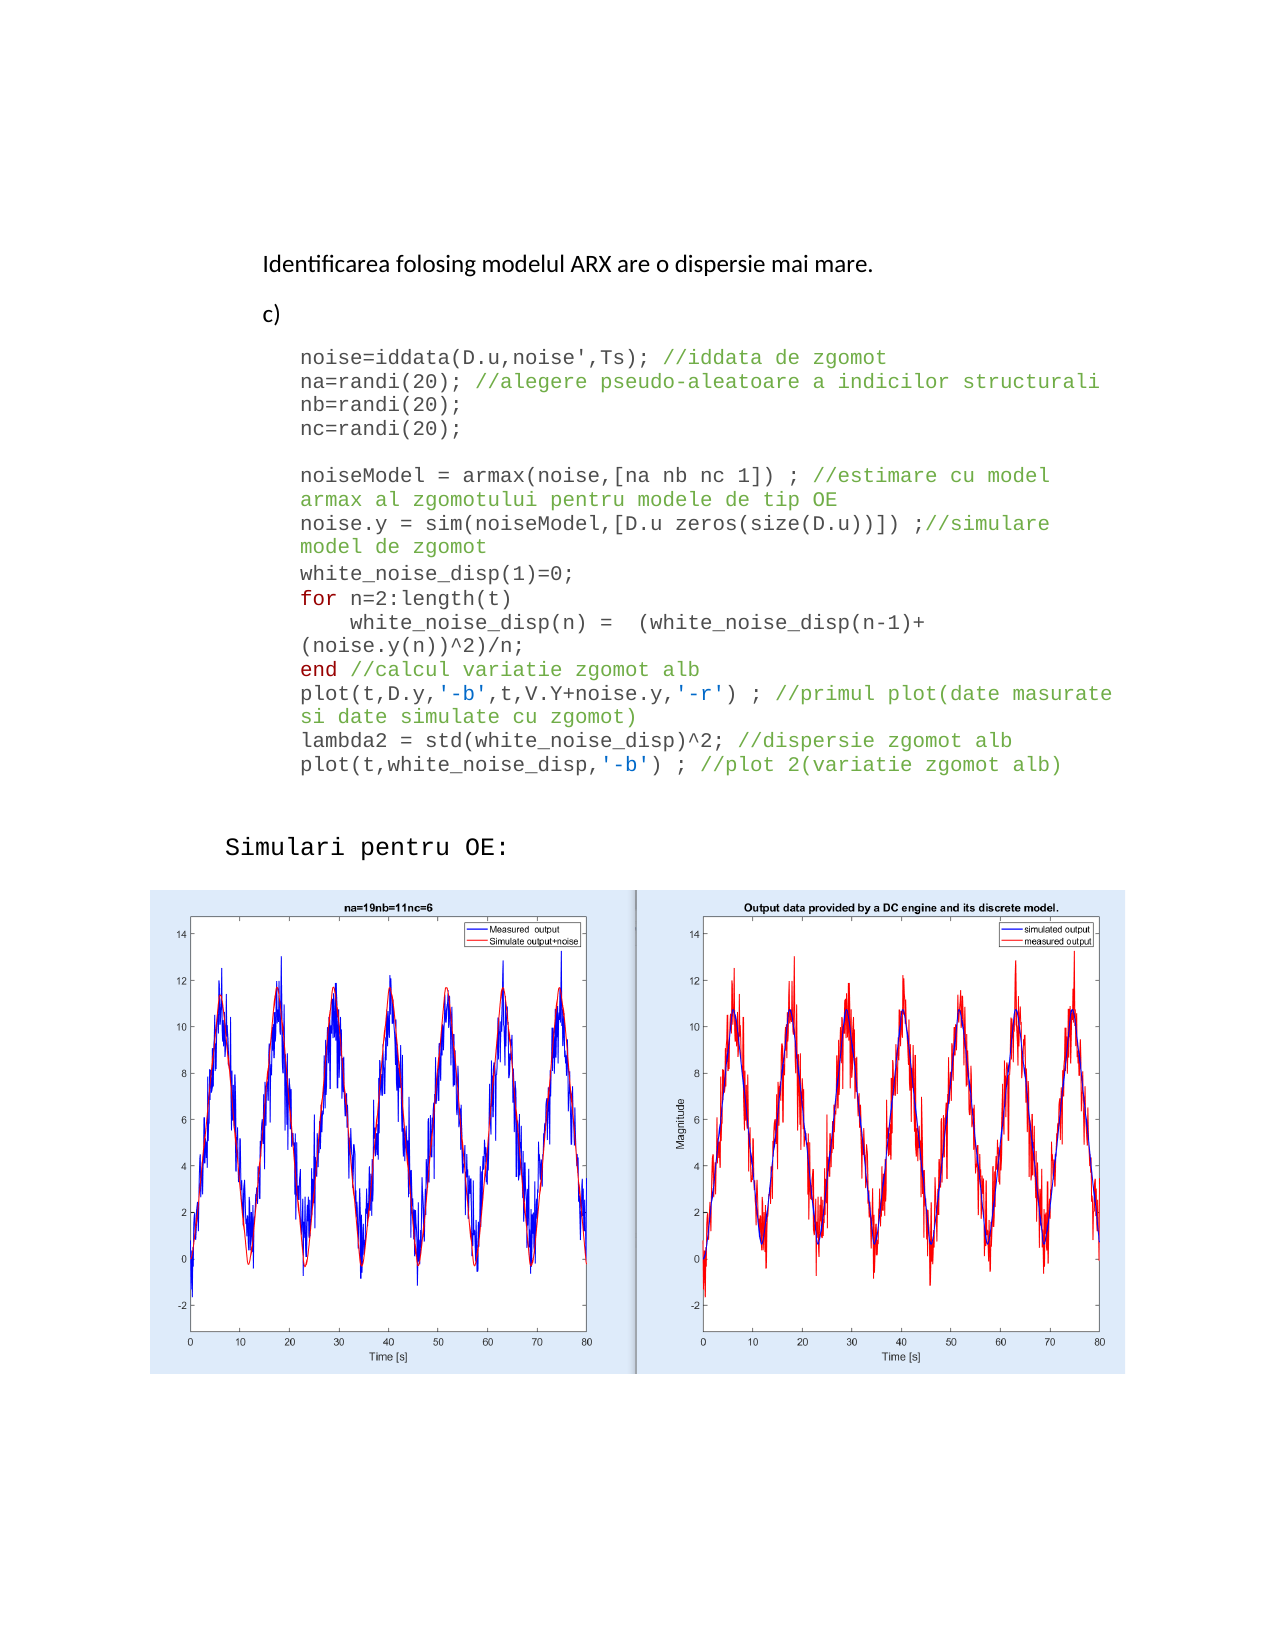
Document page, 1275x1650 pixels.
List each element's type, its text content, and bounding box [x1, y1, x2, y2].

text c) [262, 298, 1125, 328]
text nb=randi(20); [225, 394, 1125, 418]
text plot(t,white_noise_disp,'-b') ; //plot 2(variatie zgomot alb) [150, 754, 1125, 777]
text lambda2 = std(white_noise_disp)^2; //dispersie zgomot alb [225, 730, 1125, 754]
text for n=2:length(t) [300, 588, 1125, 612]
text na=randi(20); //alegere pseudo-aleatoare a indicilor structurali [225, 371, 1125, 394]
text white_noise_disp(1)=0; [150, 560, 1125, 588]
text nc=randi(20); [225, 418, 1125, 442]
text plot(t,D.y,'-b',t,V.Y+noise.y,'-r') ; //primul plot(date masurate si date simulate cu zgomot) [300, 683, 1125, 730]
text noiseModel = armax(noise,[na nb nc 1]) ; //estimare cu model armax al zgomotului pentru modele de tip OE [300, 465, 1125, 513]
list noise=iddata(D.u,noise',Ts); //iddata de zgomot [300, 347, 1125, 371]
text end //calcul variatie zgomot alb [300, 659, 1125, 683]
text Simulari pentru OE: [150, 834, 1125, 862]
text noise.y = sim(noiseModel,[D.u zeros(size(D.u))]) ;//simulare model de zgomot [300, 513, 1125, 560]
text white_noise_disp(n) = (white_noise_disp(n-1)+(noise.y(n))^2)/n; [300, 612, 1125, 659]
text Identificarea folosing modelul ARX are o dispersie mai mare. [262, 248, 1125, 279]
